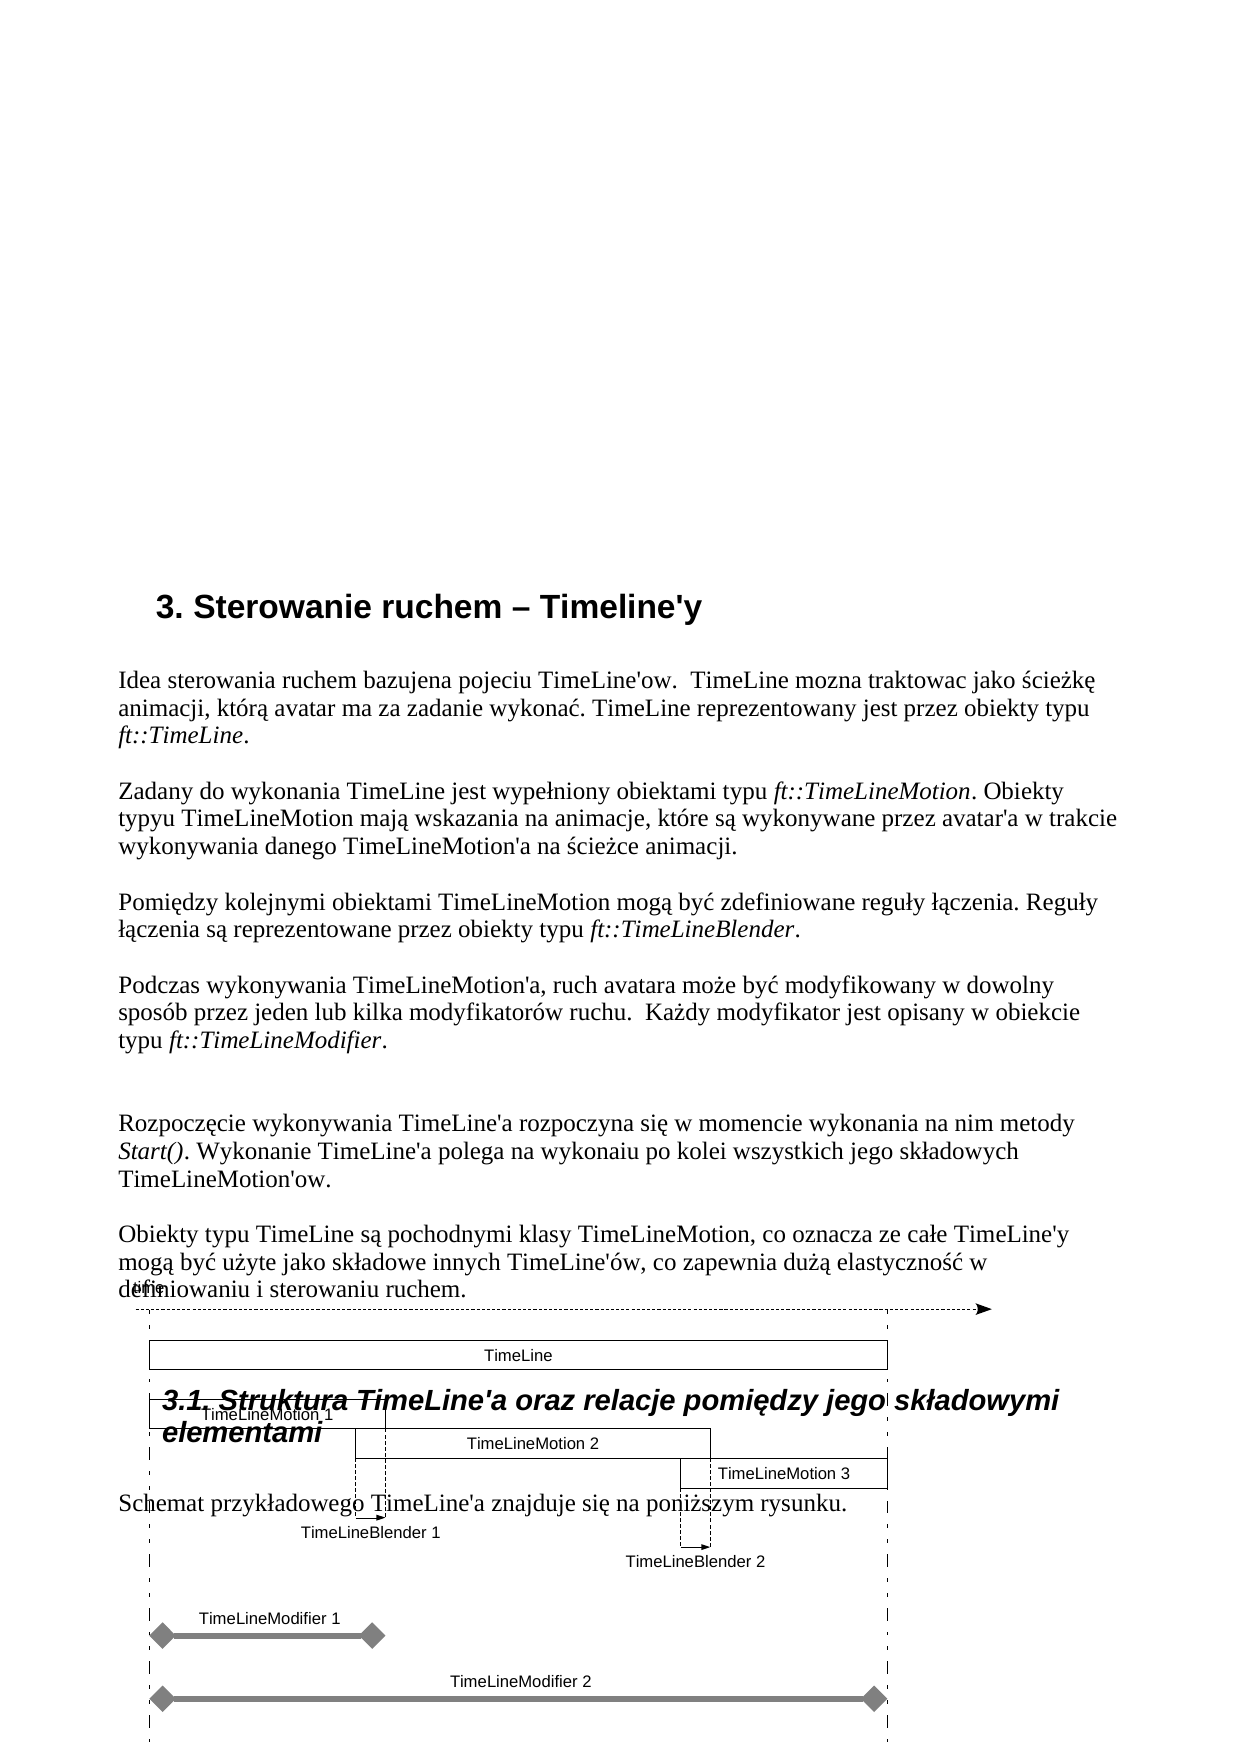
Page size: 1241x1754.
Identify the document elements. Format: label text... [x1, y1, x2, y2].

text Podczas wykonywania TimeLineMotion'a, ruch avatara może być modyfikowany w dowolny sposób przez jeden lub kilka modyfikatorów ruchu. Każdy modyfikator jest opisany w obiekcie typu ft::TimeLineModifier. [118, 971, 1122, 1054]
subtitle Sterowanie ruchem – Timeline'y [156, 588, 1122, 626]
text Idea sterowania ruchem bazujena pojeciu TimeLine'ow. TimeLine mozna traktowac jako ścieżkę animacji, którą avatar ma za zadanie wykonać. TimeLine reprezentowany jest przez obiekty typu ft::TimeLine. [118, 666, 1122, 749]
text Obiekty typu TimeLine są pochodnymi klasy TimeLineMotion, co oznacza ze całe TimeLine'y mogą być użyte jako składowe innych TimeLine'ów, co zapewnia dużą elastyczność w definiowaniu i sterowaniu ruchem. [118, 1220, 1122, 1303]
text Zadany do wykonania TimeLine jest wypełniony obiektami typu ft::TimeLineMotion. Obiekty typyu TimeLineMotion mają wskazania na animacje, które są wykonywane przez avatar'a w trakcie wykonywania danego TimeLineMotion'a na ścieżce animacji. [118, 777, 1122, 860]
text Rozpoczęcie wykonywania TimeLine'a rozpoczyna się w momencie wykonania na nim metody Start(). Wykonanie TimeLine'a polega na wykonaiu po kolei wszystkich jego składowych TimeLineMotion'ow. [118, 1109, 1122, 1192]
subtitle 3.1. Struktura TimeLine'a oraz relacje pomiędzy jego składowymi elementami [124, 1384, 1122, 1449]
text Schemat przykładowego TimeLine'a znajduje się na poniższym rysunku. [118, 1489, 1122, 1517]
text Pomiędzy kolejnymi obiektami TimeLineMotion mogą być zdefiniowane reguły łączenia. Reguły łączenia są reprezentowane przez obiekty typu ft::TimeLineBlender. [118, 888, 1122, 943]
